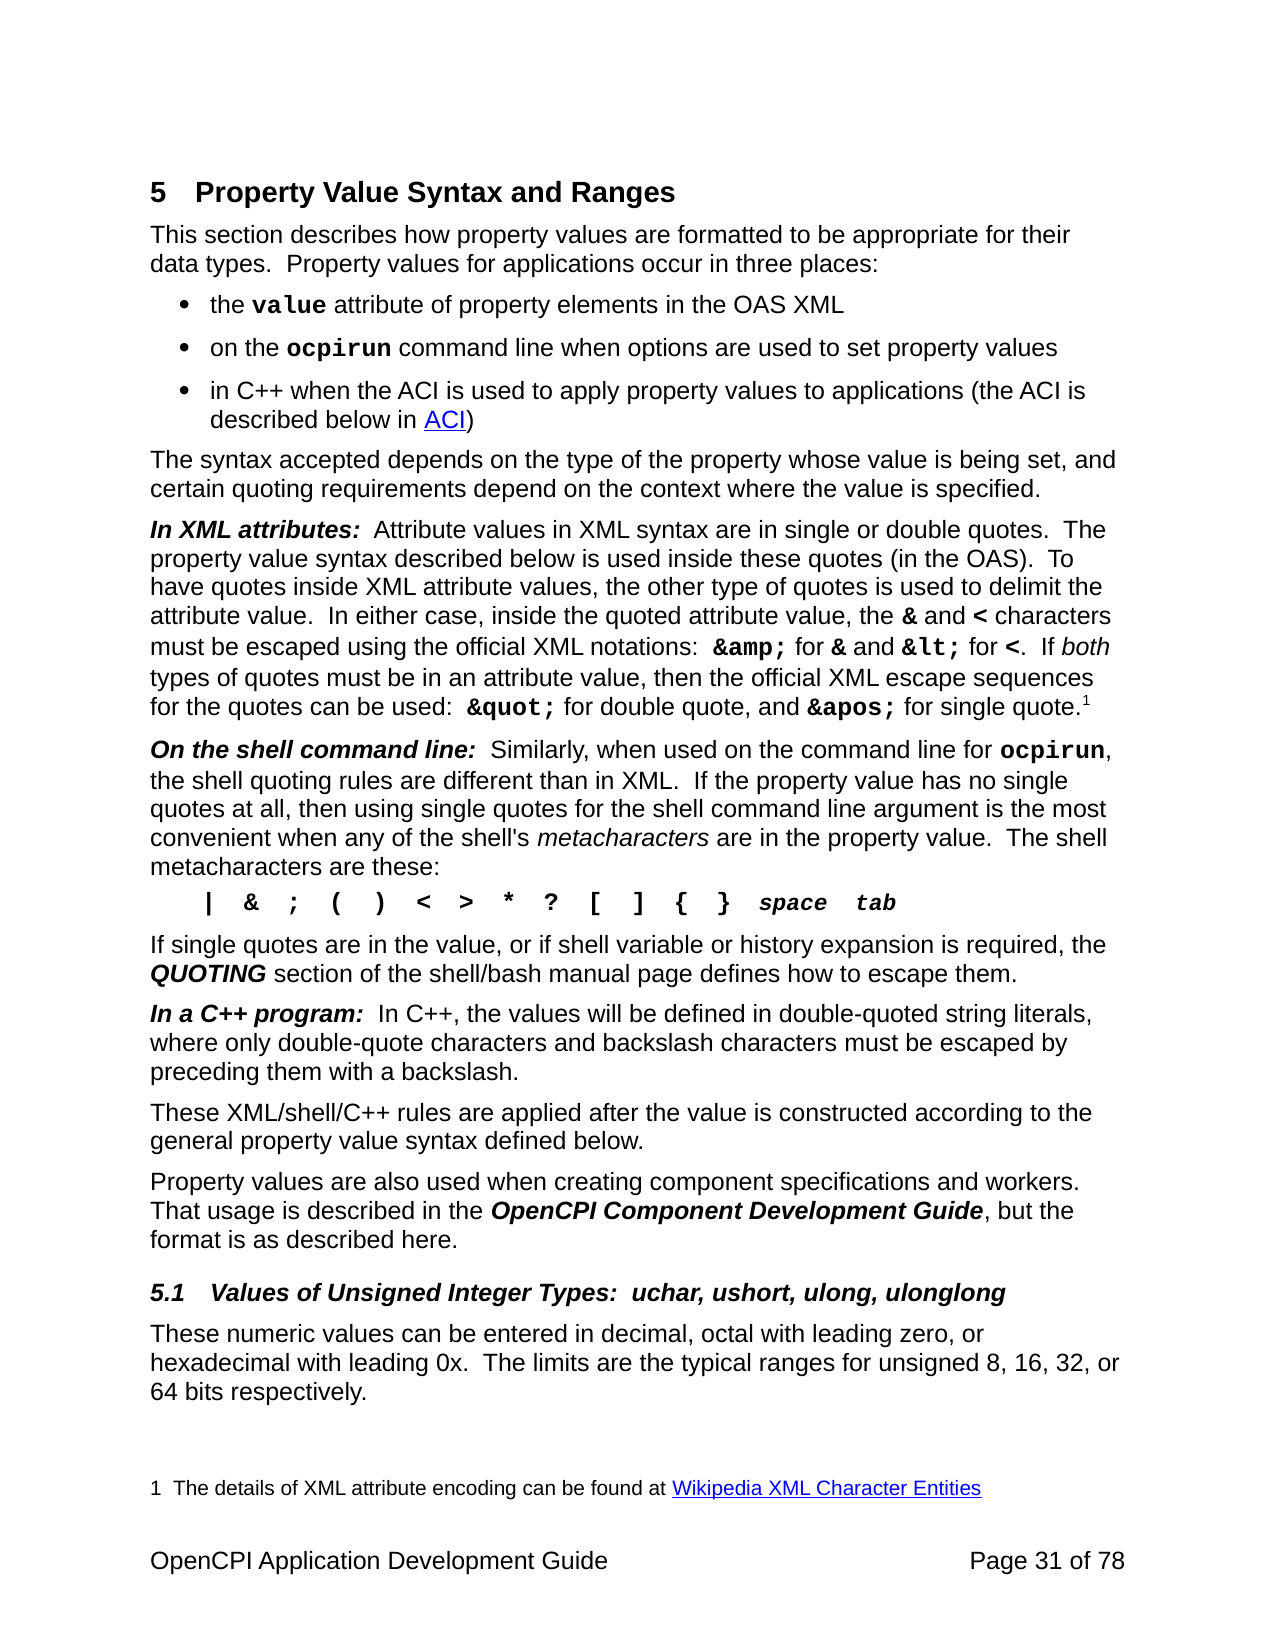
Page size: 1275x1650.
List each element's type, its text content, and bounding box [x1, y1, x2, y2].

text These XML/shell/C++ rules are applied after the value is constructed according to the general property value syntax defined below. [150, 1098, 1125, 1155]
text This section describes how property values are formatted to be appropriate for their data types. Property values for applications occur in three places: [150, 221, 1125, 278]
subtitle Property Value Syntax and Ranges [150, 175, 1125, 208]
text These numeric values can be entered in decimal, octal with leading zero, or hexadecimal with leading 0x. The limits are the typical ranges for unsigned 8, 16, 32, or 64 bits respectively. [150, 1319, 1125, 1405]
list in C++ when the ACI is used to apply property values to applications (the ACI is described below in ACI) [180, 376, 1125, 433]
text In XML attributes: Attribute values in XML syntax are in single or double quotes. The property value syntax described below is used inside these quotes (in the OAS). To have quotes inside XML attribute values, the other type of quotes is used to delimit the attribute value. In either case, inside the quoted attribute value, the & and < characters must be escaped using the official XML notations: &amp; for & and &lt; for <. If both types of quotes must be in an attribute value, then the official XML escape sequences for the quotes can be used: &quot; for double quote, and &apos; for single quote. [150, 515, 1125, 723]
text Property values are also used when creating component specifications and workers. That usage is described in the OpenCPI Component Development Guide, but the format is as described here. [150, 1167, 1125, 1253]
text The syntax accepted depends on the type of the property whose value is being set, and certain quoting requirements depend on the context where the value is specified. [150, 445, 1125, 503]
list on the ocpirun command line when options are used to set property values [180, 333, 1125, 364]
list the value attribute of property elements in the OAS XML [180, 290, 1125, 321]
text The details of XML attribute encoding can be found at Wikipedia XML Character Entities [150, 1476, 1125, 1500]
text | & ; ( ) < > * ? [ ] { } space tab [187, 889, 1125, 918]
subtitle Values of Unsigned Integer Types: uchar, ushort, ulong, ulonglong [150, 1278, 1125, 1307]
text If single quotes are in the value, or if shell variable or history expansion is required, the QUOTING section of the shell/bash manual page defines how to escape them. [150, 930, 1125, 987]
text On the shell command line: Similarly, when used on the command line for ocpirun, the shell quoting rules are different than in XML. If the property value has no single quotes at all, then using single quotes for the shell command line argument is the most convenient when any of the shell's metacharacters are in the property value. The shell metacharacters are these: [150, 735, 1125, 881]
text In a C++ program: In C++, the values will be defined in double-quoted string literals, where only double-quote characters and backslash characters must be escaped by preceding them with a backslash. [150, 999, 1125, 1086]
